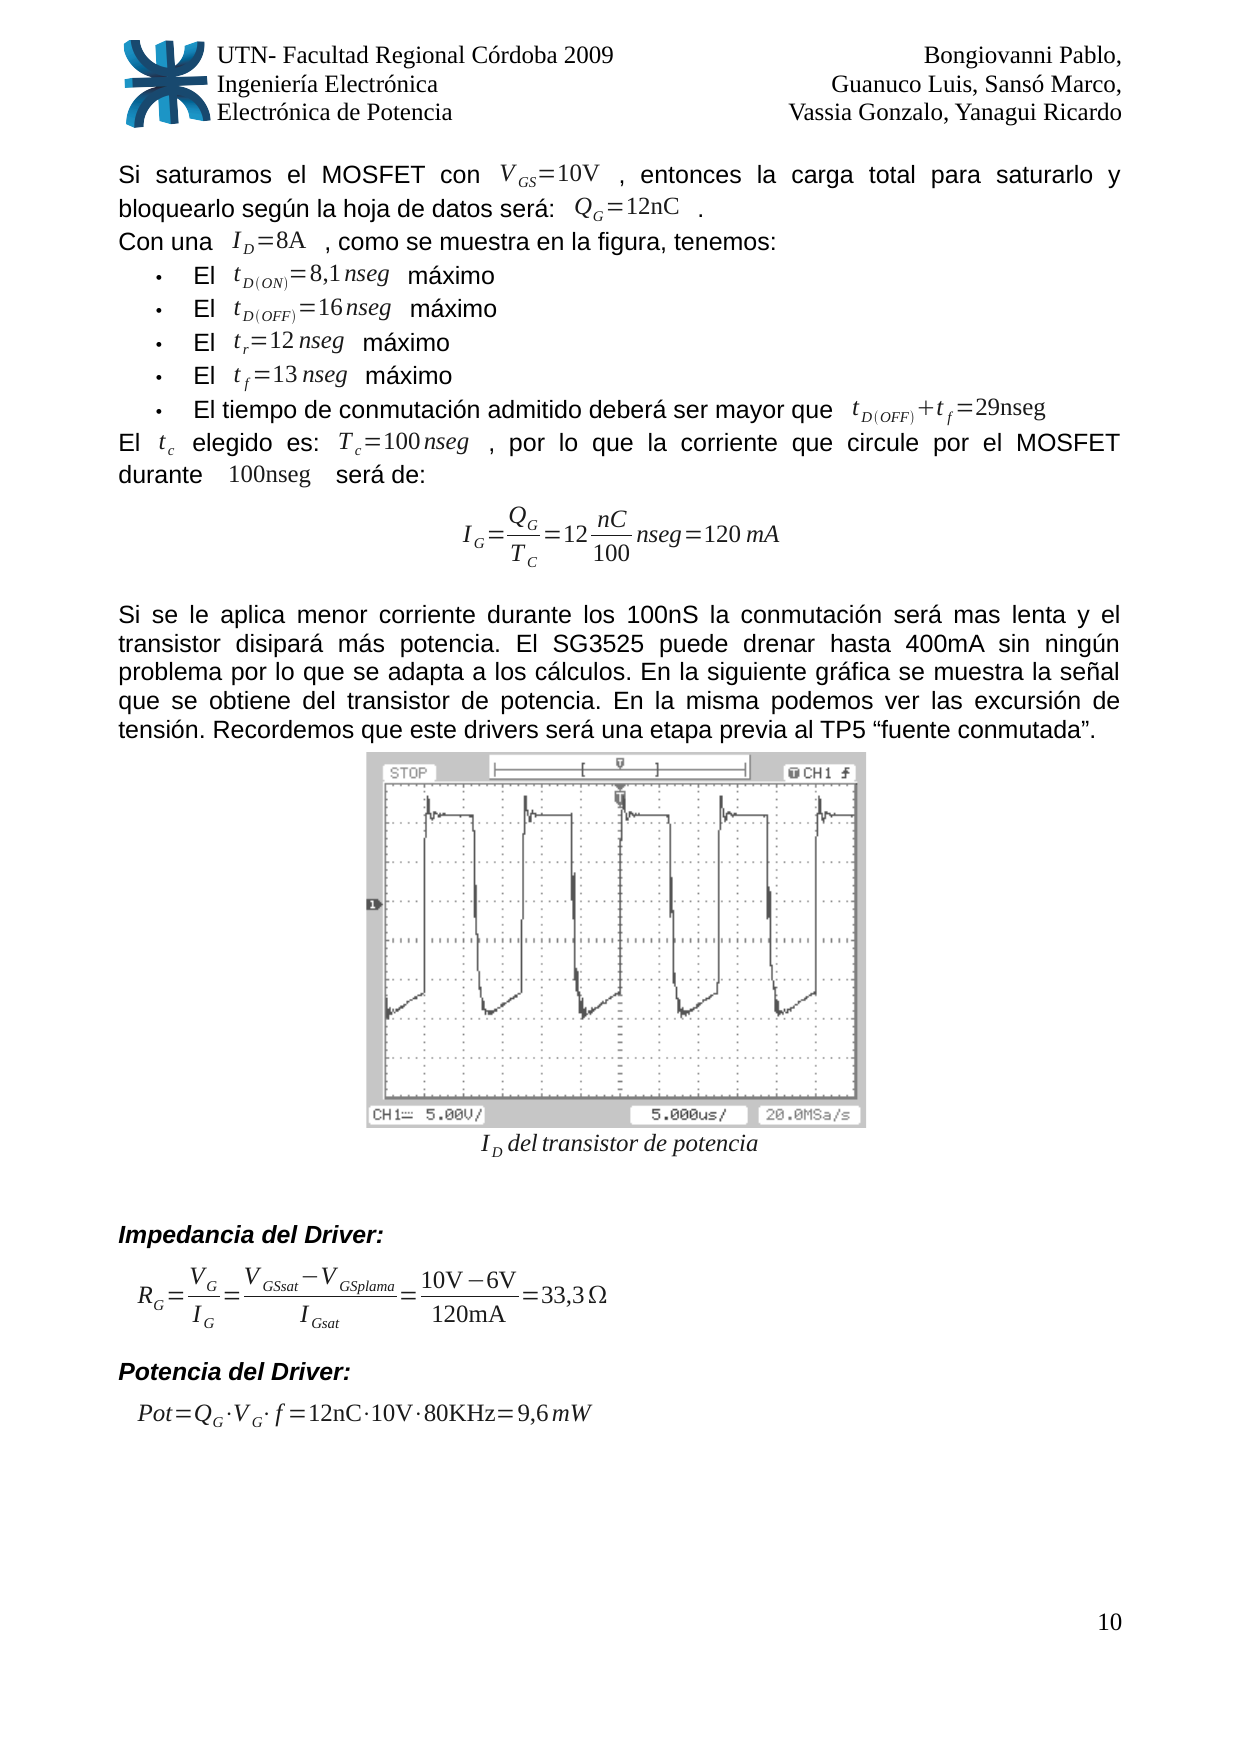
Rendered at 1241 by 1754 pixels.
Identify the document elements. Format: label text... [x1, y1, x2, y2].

list El tiempo de conmutación admitido deberá ser mayor que [156, 392, 1122, 426]
subtitle Potencia del Driver: [118, 1357, 1122, 1386]
picture [123, 40, 211, 128]
text Si saturamos el MOSFET con, entonces la carga total para saturarlo y bloquearlo según la hoja de datos será:. [118, 158, 1122, 225]
list Elmáximo [156, 325, 1122, 359]
text Si se le aplica menor corriente durante los 100nS la conmutación será mas lenta y el transistor disipará más potencia. El SG3525 puede drenar hasta 400mA sin ningún problema por lo que se adapta a los cálculos. En la siguiente gráfica se muestra la señal que se obtiene del transistor de potencia. En la misma podemos ver las excursión de tensión. Recordemos que este drivers será una etapa previa al TP5 “fuente conmutada”. [118, 600, 1122, 744]
table_header [117, 744, 1121, 1167]
list Elmáximo [156, 292, 1122, 325]
list Elmáximo [156, 258, 1122, 292]
list Elmáximo [156, 359, 1122, 392]
subtitle Impedancia del Driver: [118, 1221, 1122, 1249]
text Con una, como se muestra en la figura, tenemos: [118, 225, 1122, 258]
text Elelegido es:, por lo que la corriente que circule por el MOSFET durante será de: [118, 426, 1122, 489]
